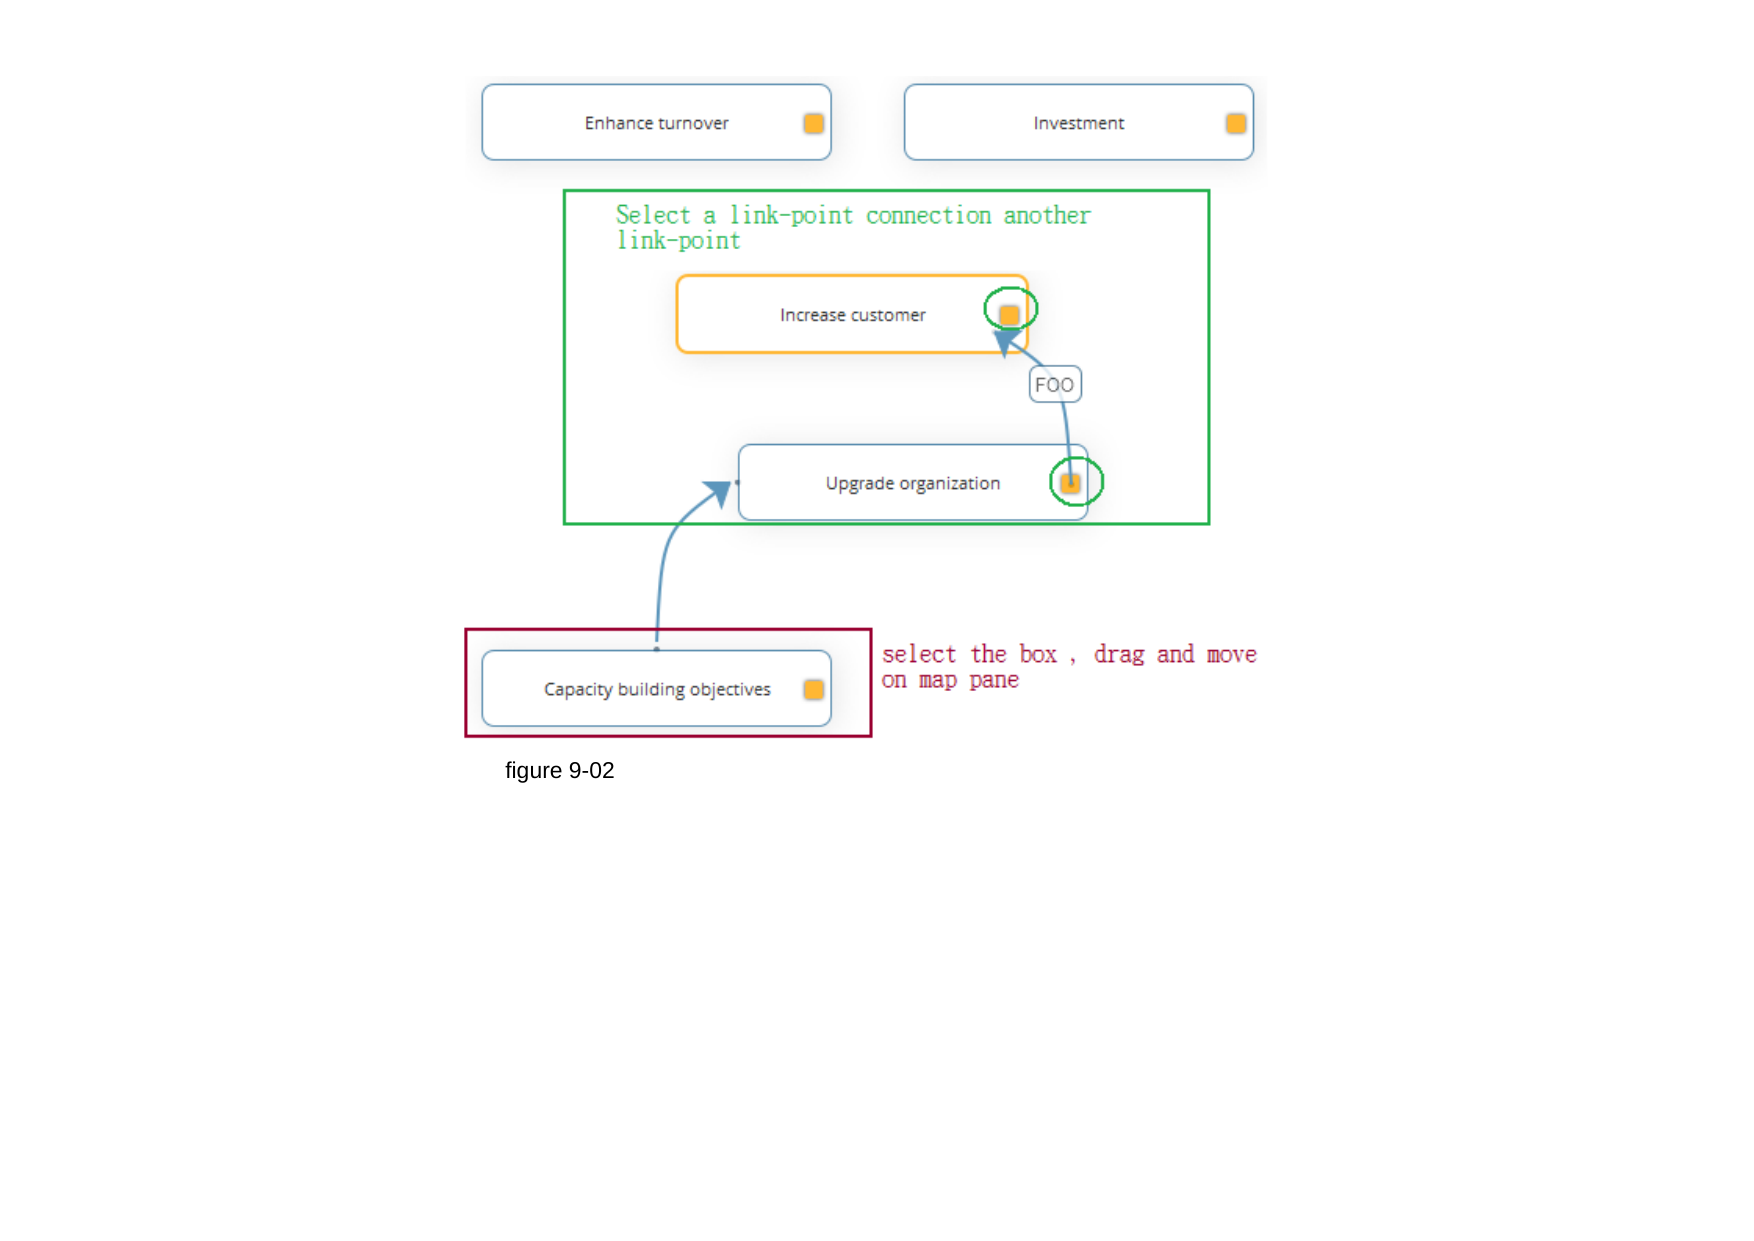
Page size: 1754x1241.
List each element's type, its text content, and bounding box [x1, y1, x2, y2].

text figure 9-02 [72, 751, 1679, 789]
